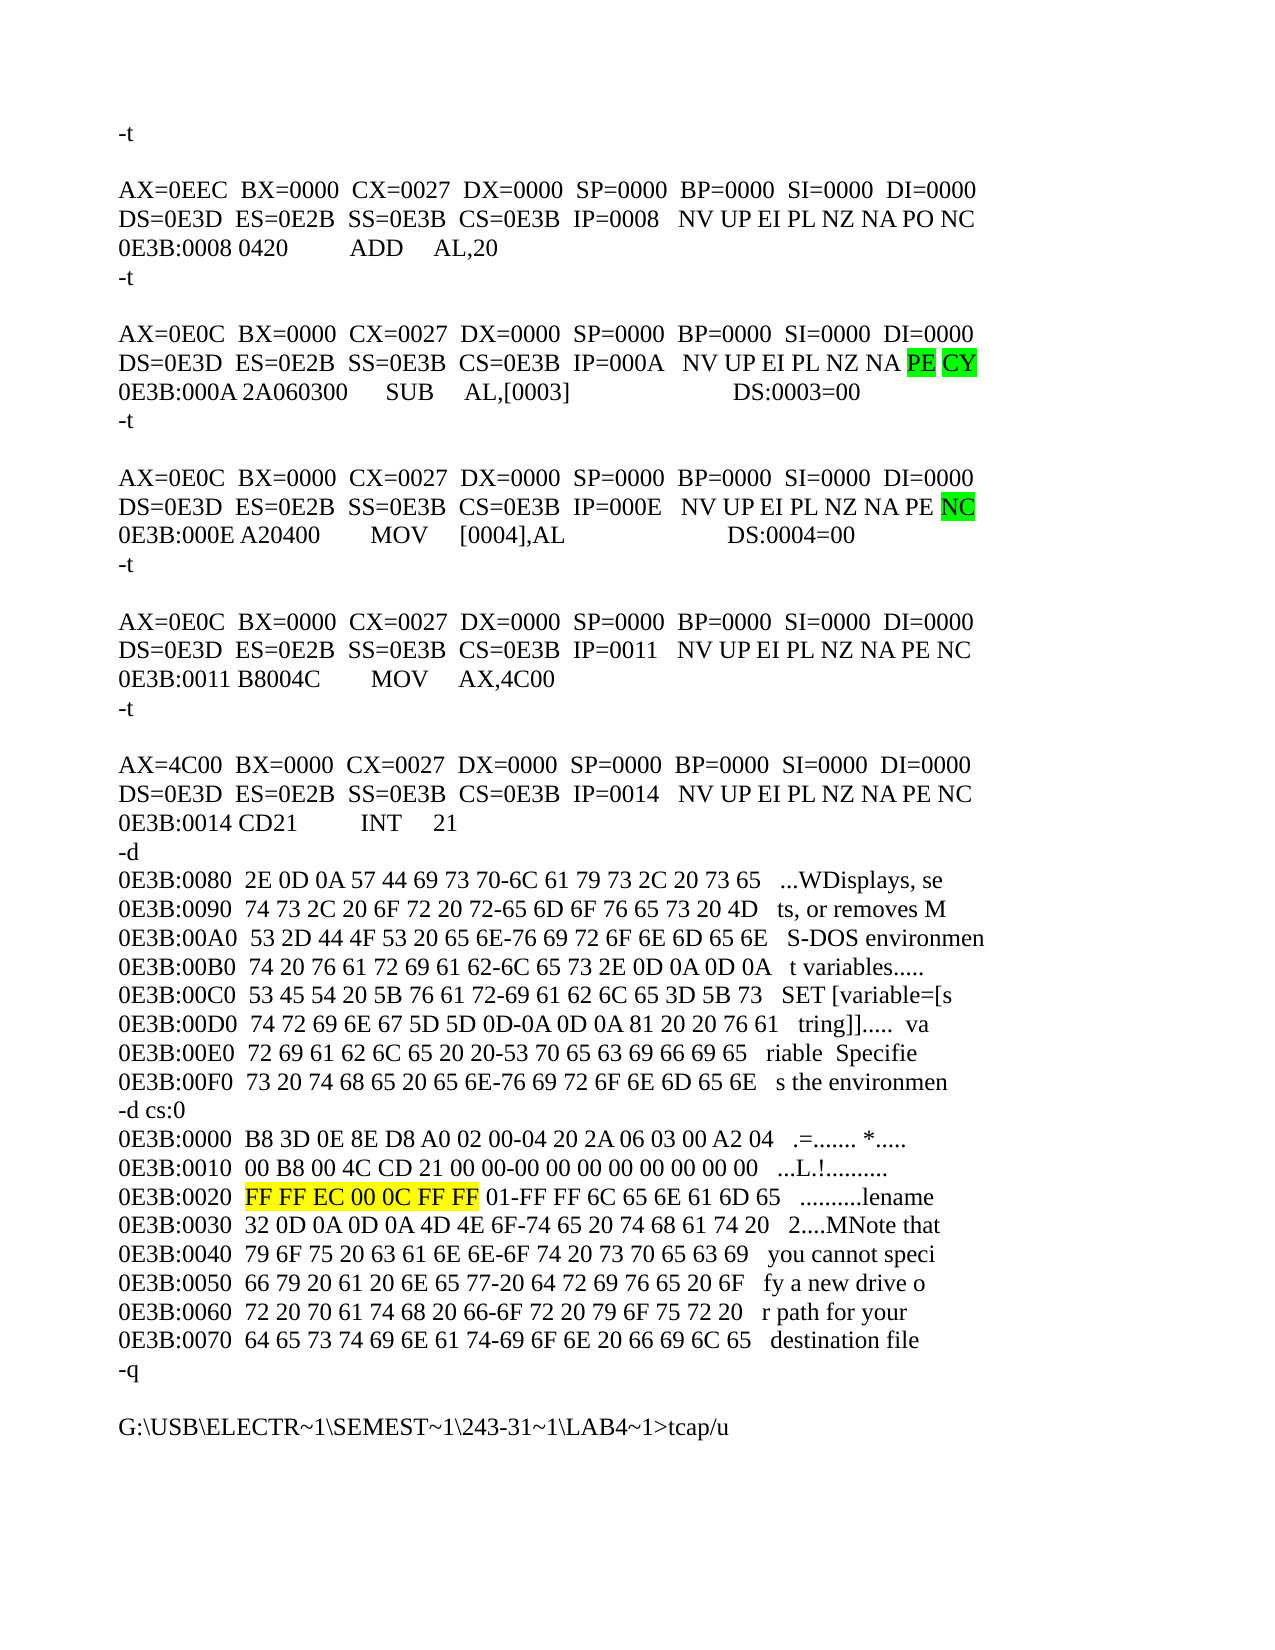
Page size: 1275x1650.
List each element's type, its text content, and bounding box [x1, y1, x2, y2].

text 0E3B:0008 0420 ADD AL,20 [118, 233, 1157, 262]
text -t [118, 549, 1157, 578]
text 0E3B:0020 FF FF EC 00 0C FF FF 01-FF FF 6C 65 6E 61 6D 65 ..........lename [118, 1182, 1157, 1211]
text -d cs:0 [118, 1096, 1157, 1124]
text 0E3B:000E A20400 MOV [0004],AL DS:0004=00 [118, 521, 1157, 549]
text 0E3B:0000 B8 3D 0E 8E D8 A0 02 00-04 20 2A 06 03 00 A2 04 .=....... *..... [118, 1124, 1157, 1153]
text 0E3B:00D0 74 72 69 6E 67 5D 5D 0D-0A 0D 0A 81 20 20 76 61 tring]]..... va [118, 1009, 1157, 1038]
text 0E3B:0060 72 20 70 61 74 68 20 66-6F 72 20 79 6F 75 72 20 r path for your [118, 1297, 1157, 1326]
text 0E3B:00A0 53 2D 44 4F 53 20 65 6E-76 69 72 6F 6E 6D 65 6E S-DOS environmen [118, 923, 1157, 952]
text 0E3B:0030 32 0D 0A 0D 0A 4D 4E 6F-74 65 20 74 68 61 74 20 2....MNote that [118, 1211, 1157, 1239]
text AX=0E0C BX=0000 CX=0027 DX=0000 SP=0000 BP=0000 SI=0000 DI=0000 [118, 319, 1157, 348]
text -t [118, 262, 1157, 291]
text DS=0E3D ES=0E2B SS=0E3B CS=0E3B IP=000E NV UP EI PL NZ NA PE NC [118, 492, 1157, 521]
text 0E3B:0070 64 65 73 74 69 6E 61 74-69 6F 6E 20 66 69 6C 65 destination file [118, 1326, 1157, 1354]
text -t [118, 693, 1157, 722]
text 0E3B:0011 B8004C MOV AX,4C00 [118, 664, 1157, 693]
text -t [118, 406, 1157, 434]
text 0E3B:0014 CD21 INT 21 [118, 808, 1157, 837]
text 0E3B:00B0 74 20 76 61 72 69 61 62-6C 65 73 2E 0D 0A 0D 0A t variables..... [118, 952, 1157, 981]
text 0E3B:000A 2A060300 SUB AL,[0003] DS:0003=00 [118, 377, 1157, 406]
text -q [118, 1354, 1157, 1383]
text 0E3B:00F0 73 20 74 68 65 20 65 6E-76 69 72 6F 6E 6D 65 6E s the environmen [118, 1067, 1157, 1096]
text AX=4C00 BX=0000 CX=0027 DX=0000 SP=0000 BP=0000 SI=0000 DI=0000 [118, 751, 1157, 779]
text 0E3B:0050 66 79 20 61 20 6E 65 77-20 64 72 69 76 65 20 6F fy a new drive o [118, 1268, 1157, 1297]
text DS=0E3D ES=0E2B SS=0E3B CS=0E3B IP=0008 NV UP EI PL NZ NA PO NC [118, 204, 1157, 233]
text DS=0E3D ES=0E2B SS=0E3B CS=0E3B IP=000A NV UP EI PL NZ NA PE CY [118, 348, 1157, 377]
text 0E3B:0080 2E 0D 0A 57 44 69 73 70-6C 61 79 73 2C 20 73 65 ...WDisplays, se [118, 866, 1157, 894]
text 0E3B:0010 00 B8 00 4C CD 21 00 00-00 00 00 00 00 00 00 00 ...L.!.......... [118, 1153, 1157, 1182]
text 0E3B:0090 74 73 2C 20 6F 72 20 72-65 6D 6F 76 65 73 20 4D ts, or removes M [118, 894, 1157, 923]
text 0E3B:00E0 72 69 61 62 6C 65 20 20-53 70 65 63 69 66 69 65 riable Specifie [118, 1038, 1157, 1067]
text -t [118, 118, 1157, 147]
text DS=0E3D ES=0E2B SS=0E3B CS=0E3B IP=0014 NV UP EI PL NZ NA PE NC [118, 779, 1157, 808]
text 0E3B:00C0 53 45 54 20 5B 76 61 72-69 61 62 6C 65 3D 5B 73 SET [variable=[s [118, 981, 1157, 1009]
text AX=0E0C BX=0000 CX=0027 DX=0000 SP=0000 BP=0000 SI=0000 DI=0000 [118, 607, 1157, 636]
text -d [118, 837, 1157, 866]
text 0E3B:0040 79 6F 75 20 63 61 6E 6E-6F 74 20 73 70 65 63 69 you cannot speci [118, 1239, 1157, 1268]
text AX=0EEC BX=0000 CX=0027 DX=0000 SP=0000 BP=0000 SI=0000 DI=0000 [118, 176, 1157, 204]
text G:\USB\ELECTR~1\SEMEST~1\243-31~1\LAB4~1>tcap/u [118, 1412, 1157, 1441]
text AX=0E0C BX=0000 CX=0027 DX=0000 SP=0000 BP=0000 SI=0000 DI=0000 [118, 463, 1157, 492]
text DS=0E3D ES=0E2B SS=0E3B CS=0E3B IP=0011 NV UP EI PL NZ NA PE NC [118, 636, 1157, 664]
